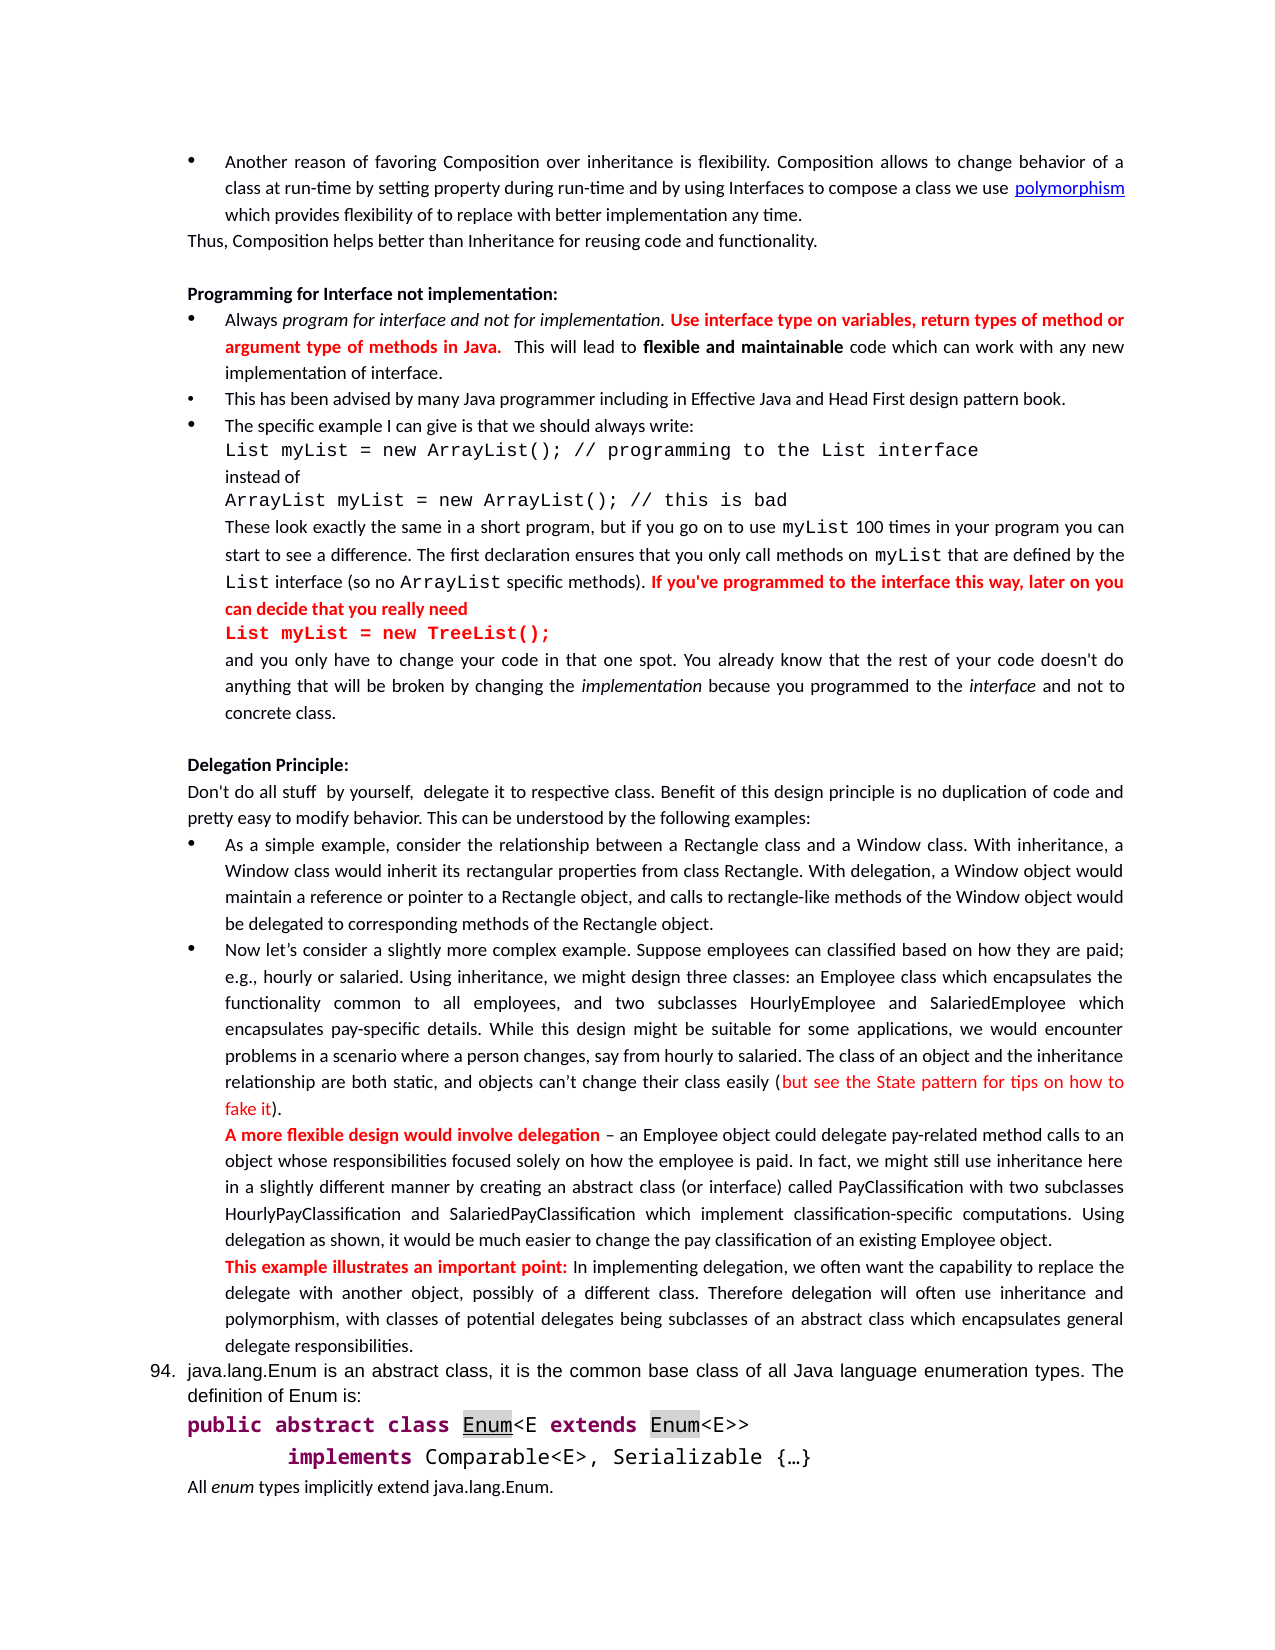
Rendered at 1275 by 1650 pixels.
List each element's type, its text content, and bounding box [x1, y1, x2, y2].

list implements Comparable<E>, Serializable {…} [150, 1442, 1125, 1471]
list The specific example I can give is that we should always write: [187, 414, 1125, 437]
list java.lang.Enum is an abstract class, it is the common base class of all Java language enumeration types. The definition of Enum is: [150, 1360, 1125, 1407]
list All enum types implicitly extend java.lang.Enum. [150, 1475, 1125, 1498]
list These look exactly the same in a short program, but if you go on to use myList 100 times in your program you can start to see a difference. The first declaration ensures that you only call methods on myList that are defined by the List interface (so no ArrayList specific methods). If you've programmed to the interface this way, later on you can decide that you really need [187, 516, 1125, 620]
list public abstract class Enum<E extends Enum<E>> [150, 1410, 1125, 1438]
list Don't do all stuff by yourself, delegate it to respective class. Benefit of this design principle is no duplication of code and pretty easy to modify behavior. This can be understood by the following examples: [150, 780, 1125, 829]
list ArrayList myList = new ArrayList(); // this is bad [187, 491, 1125, 512]
list Always program for interface and not for implementation. Use interface type on variables, return types of method or argument type of methods in Java. This will lead to flexible and maintainable code which can work with any new implementation of interface. [187, 308, 1125, 384]
list Thus, Composition helps better than Inheritance for reusing code and functionality. [150, 229, 1125, 252]
list Delegation Principle: [150, 754, 1125, 777]
list and you only have to change your code in that one spot. You already know that the rest of your code doesn't do anything that will be broken by changing the implementation because you programmed to the interface and not to concrete class. [187, 648, 1125, 724]
list List myList = new TreeList(); [187, 624, 1125, 645]
list Another reason of favoring Composition over inheritance is flexibility. Composition allows to change behavior of a class at run-time by setting property during run-time and by using Interfaces to compose a class we use polymorphism which provides flexibility of to replace with better implementation any time. [187, 150, 1125, 226]
list This example illustrates an important point: In implementing delegation, we often want the capability to replace the delegate with another object, possibly of a different class. Therefore delegation will often use inheritance and polymorphism, with classes of potential delegates being subclasses of an abstract class which encapsulates general delegate responsibilities. [187, 1255, 1125, 1357]
list List myList = new ArrayList(); // programming to the List interface [187, 441, 1125, 462]
list As a simple example, consider the relationship between a Rectangle class and a Window class. With inheritance, a Window class would inherit its rectangular properties from class Rectangle. With delegation, a Window object would maintain a reference or pointer to a Rectangle object, and calls to rectangle-like methods of the Window object would be delegated to corresponding methods of the Rectangle object. [187, 833, 1125, 935]
list Programming for Interface not implementation: [150, 282, 1125, 305]
list This has been advised by many Java programmer including in Effective Java and Head First design pattern book. [187, 388, 1125, 411]
list instead of [187, 465, 1125, 488]
list A more flexible design would involve delegation – an Employee object could delegate pay-related method calls to an object whose responsibilities focused solely on how the employee is paid. In fact, we might still use inheritance here in a slightly different manner by creating an abstract class (or interface) called PayClassification with two subclasses HourlyPayClassification and SalariedPayClassification which implement classification-specific computations. Using delegation as shown, it would be much easier to change the pay classification of an existing Employee object. [187, 1123, 1125, 1251]
list Now let’s consider a slightly more complex example. Suppose employees can classified based on how they are paid; e.g., hourly or salaried. Using inheritance, we might design three classes: an Employee class which encapsulates the functionality common to all employees, and two subclasses HourlyEmployee and SalariedEmployee which encapsulates pay-specific details. While this design might be suitable for some applications, we would encounter problems in a scenario where a person changes, say from hourly to salaried. The class of an object and the inheritance relationship are both static, and objects can’t change their class easily (but see the State pattern for tips on how to fake it). [187, 938, 1125, 1119]
